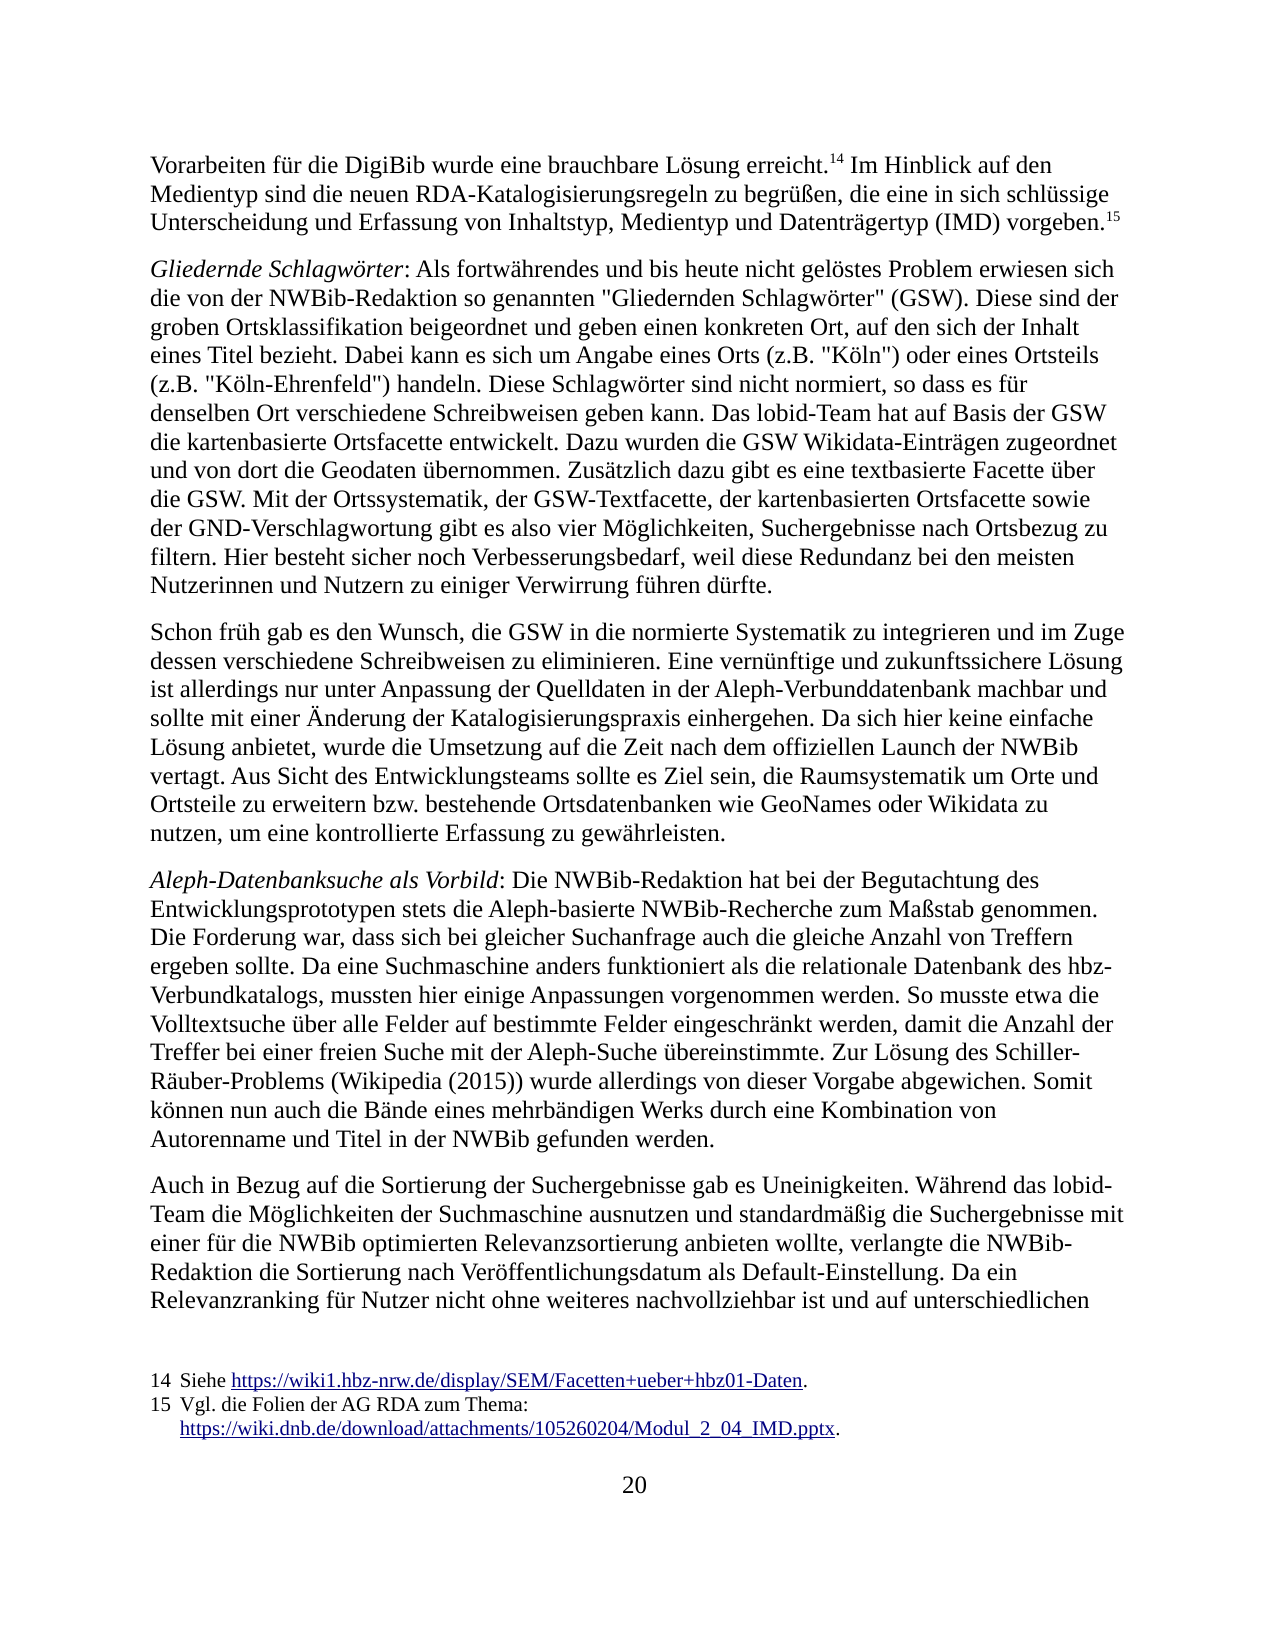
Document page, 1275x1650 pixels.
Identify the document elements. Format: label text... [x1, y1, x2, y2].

text Auch in Bezug auf die Sortierung der Suchergebnisse gab es Uneinigkeiten. Während das lobid-Team die Möglichkeiten der Suchmaschine ausnutzen und standardmäßig die Suchergebnisse mit einer für die NWBib optimierten Relevanzsortierung anbieten wollte, verlangte die NWBib-Redaktion die Sortierung nach Veröffentlichungsdatum als Default-Einstellung. Da ein Relevanzranking für Nutzer nicht ohne weiteres nachvollziehbar ist und auf unterschiedlichen [150, 1170, 1125, 1314]
text Schon früh gab es den Wunsch, die GSW in die normierte Systematik zu integrieren und im Zuge dessen verschiedene Schreibweisen zu eliminieren. Eine vernünftige und zukunftssichere Lösung ist allerdings nur unter Anpassung der Quelldaten in der Aleph-Verbunddatenbank machbar und sollte mit einer Änderung der Katalogisierungspraxis einhergehen. Da sich hier keine einfache Lösung anbietet, wurde die Umsetzung auf die Zeit nach dem offiziellen Launch der NWBib vertagt. Aus Sicht des Entwicklungsteams sollte es Ziel sein, die Raumsystematik um Orte und Ortsteile zu erweitern bzw. bestehende Ortsdatenbanken wie GeoNames oder Wikidata zu nutzen, um eine kontrollierte Erfassung zu gewährleisten. [150, 617, 1125, 847]
text Vorarbeiten für die DigiBib wurde eine brauchbare Lösung erreicht. Im Hinblick auf den Medientyp sind die neuen RDA-Katalogisierungsregeln zu begrüßen, die eine in sich schlüssige Unterscheidung und Erfassung von Inhaltstyp, Medientyp und Datenträgertyp (IMD) vorgeben. [150, 150, 1125, 236]
text Gliedernde Schlagwörter: Als fortwährendes und bis heute nicht gelöstes Problem erwiesen sich die von der NWBib-Redaktion so genannten "Gliedernden Schlagwörter" (GSW). Diese sind der groben Ortsklassifikation beigeordnet und geben einen konkreten Ort, auf den sich der Inhalt eines Titel bezieht. Dabei kann es sich um Angabe eines Orts (z.B. "Köln") oder eines Ortsteils (z.B. "Köln-Ehrenfeld") handeln. Diese Schlagwörter sind nicht normiert, so dass es für denselben Ort verschiedene Schreibweisen geben kann. Das lobid-Team hat auf Basis der GSW die kartenbasierte Ortsfacette entwickelt. Dazu wurden die GSW Wikidata-Einträgen zugeordnet und von dort die Geodaten übernommen. Zusätzlich dazu gibt es eine textbasierte Facette über die GSW. Mit der Ortssystematik, der GSW-Textfacette, der kartenbasierten Ortsfacette sowie der GND-Verschlagwortung gibt es also vier Möglichkeiten, Suchergebnisse nach Ortsbezug zu filtern. Hier besteht sicher noch Verbesserungsbedarf, weil diese Redundanz bei den meisten Nutzerinnen und Nutzern zu einiger Verwirrung führen dürfte. [150, 254, 1125, 599]
text Siehe https://wiki1.hbz-nrw.de/display/SEM/Facetten+ueber+hbz01-Daten. [150, 1368, 1125, 1392]
text Vgl. die Folien der AG RDA zum Thema: https://wiki.dnb.de/download/attachments/105260204/Modul_2_04_IMD.pptx. [150, 1392, 1125, 1440]
text Aleph-Datenbanksuche als Vorbild: Die NWBib-Redaktion hat bei der Begutachtung des Entwicklungsprototypen stets die Aleph-basierte NWBib-Recherche zum Maßstab genommen. Die Forderung war, dass sich bei gleicher Suchanfrage auch die gleiche Anzahl von Treffern ergeben sollte. Da eine Suchmaschine anders funktioniert als die relationale Datenbank des hbz-Verbundkatalogs, mussten hier einige Anpassungen vorgenommen werden. So musste etwa die Volltextsuche über alle Felder auf bestimmte Felder eingeschränkt werden, damit die Anzahl der Treffer bei einer freien Suche mit der Aleph-Suche übereinstimmte. Zur Lösung des Schiller-Räuber-Problems (Wikipedia (2015)) wurde allerdings von dieser Vorgabe abgewichen. Somit können nun auch die Bände eines mehrbändigen Werks durch eine Kombination von Autorenname und Titel in der NWBib gefunden werden. [150, 865, 1125, 1152]
